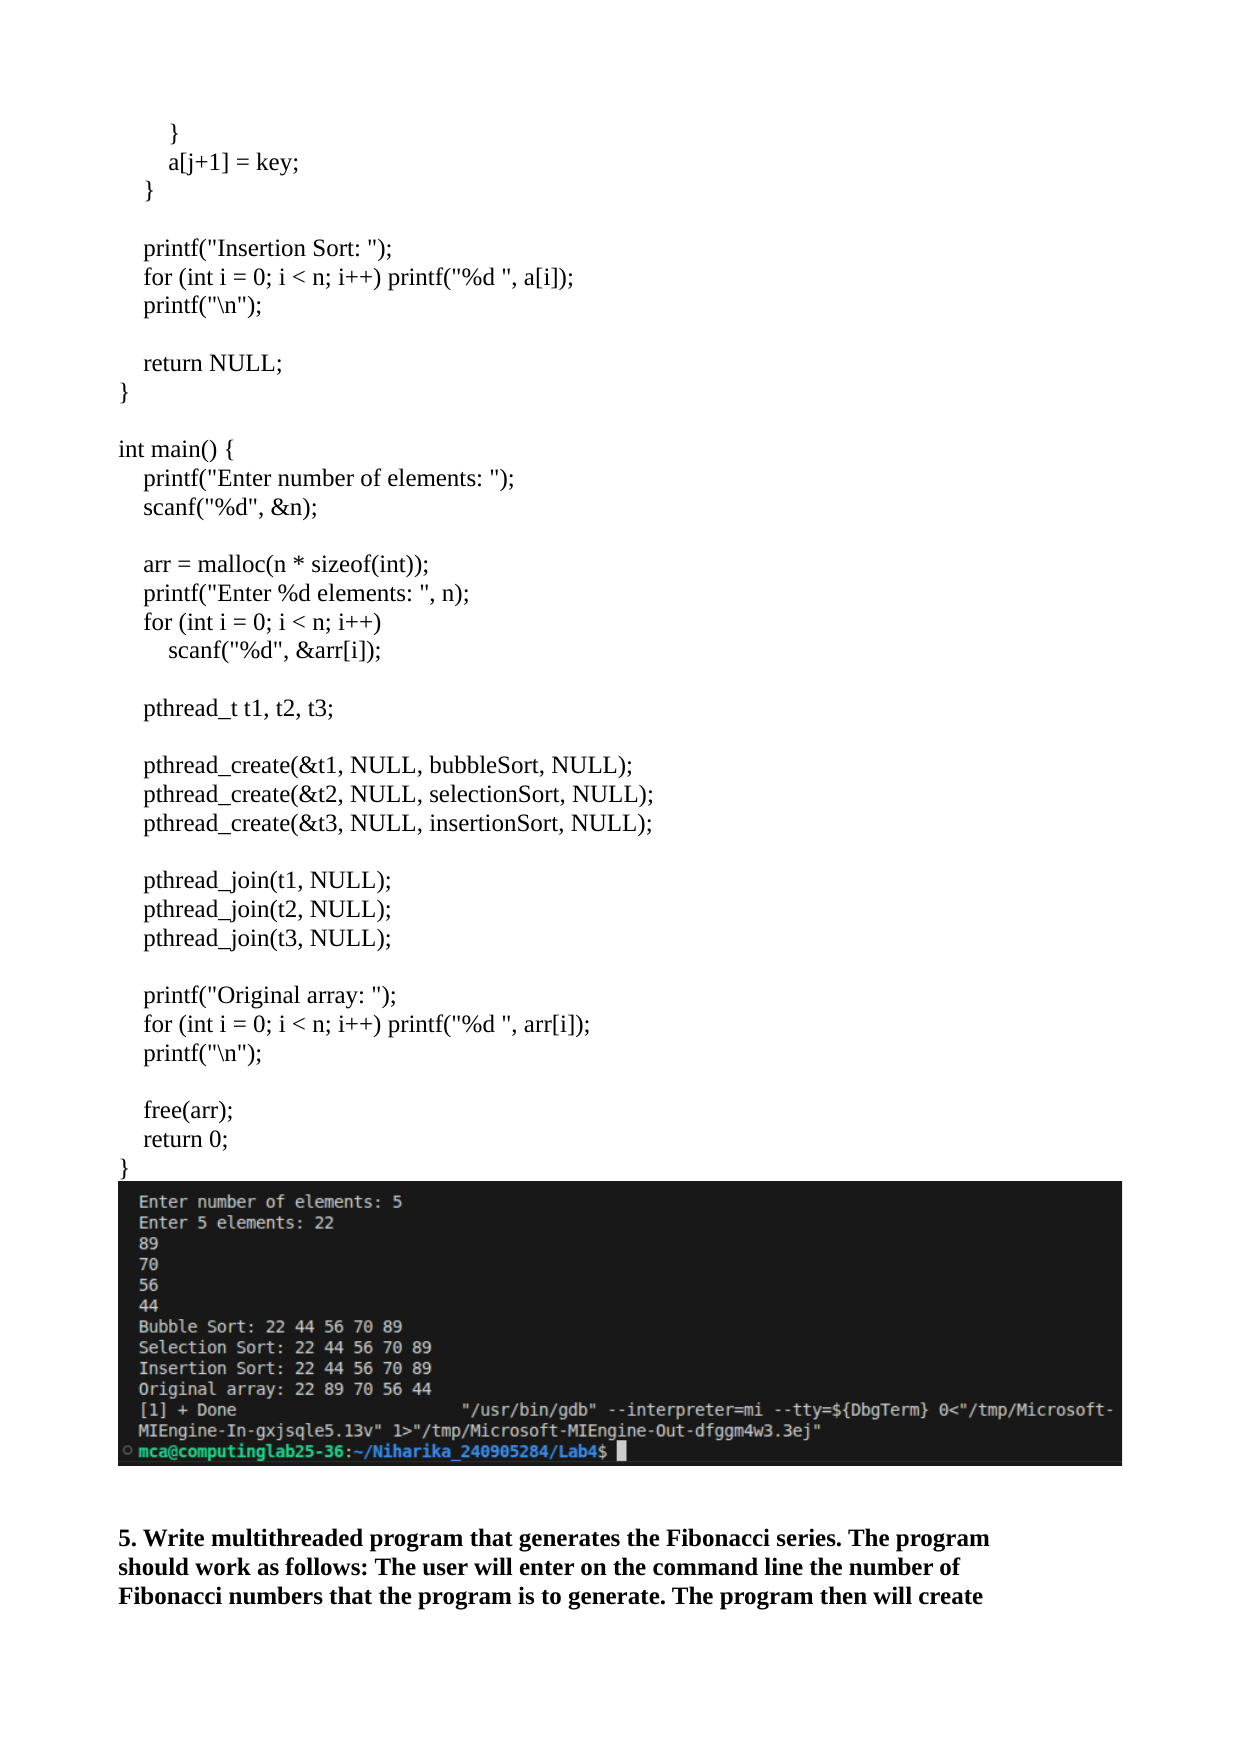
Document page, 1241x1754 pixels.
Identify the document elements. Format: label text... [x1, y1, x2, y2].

text return NULL; [118, 348, 1122, 377]
text scanf("%d", &arr[i]); [118, 636, 1122, 664]
text for (int i = 0; i < n; i++) printf("%d ", a[i]); [118, 262, 1122, 291]
text printf("Insertion Sort: "); [118, 233, 1122, 262]
text a[j+1] = key; [118, 147, 1122, 176]
text int main() { [118, 434, 1122, 463]
text 5. Write multithreaded program that generates the Fibonacci series. The program [118, 1523, 1122, 1552]
text pthread_join(t2, NULL); [118, 894, 1122, 923]
text arr = malloc(n * sizeof(int)); [118, 549, 1122, 578]
text } [118, 118, 1122, 147]
text for (int i = 0; i < n; i++) printf("%d ", arr[i]); [118, 1009, 1122, 1038]
picture [118, 1181, 1123, 1466]
text } [118, 377, 1122, 406]
text } [118, 176, 1122, 204]
text scanf("%d", &n); [118, 492, 1122, 521]
text for (int i = 0; i < n; i++) [118, 607, 1122, 636]
text pthread_create(&t3, NULL, insertionSort, NULL); [118, 808, 1122, 837]
text pthread_t t1, t2, t3; [118, 693, 1122, 722]
text pthread_create(&t1, NULL, bubbleSort, NULL); [118, 751, 1122, 779]
text return 0; [118, 1124, 1122, 1153]
text should work as follows: The user will enter on the command line the number of [118, 1552, 1122, 1581]
text pthread_join(t3, NULL); [118, 923, 1122, 952]
text printf("\n"); [118, 291, 1122, 319]
text Fibonacci numbers that the program is to generate. The program then will create [118, 1581, 1122, 1609]
text free(arr); [118, 1096, 1122, 1124]
text pthread_join(t1, NULL); [118, 866, 1122, 894]
text printf("Enter number of elements: "); [118, 463, 1122, 492]
text printf("Original array: "); [118, 981, 1122, 1009]
text printf("Enter %d elements: ", n); [118, 578, 1122, 607]
text pthread_create(&t2, NULL, selectionSort, NULL); [118, 779, 1122, 808]
text printf("\n"); [118, 1038, 1122, 1067]
text } [118, 1153, 1122, 1181]
